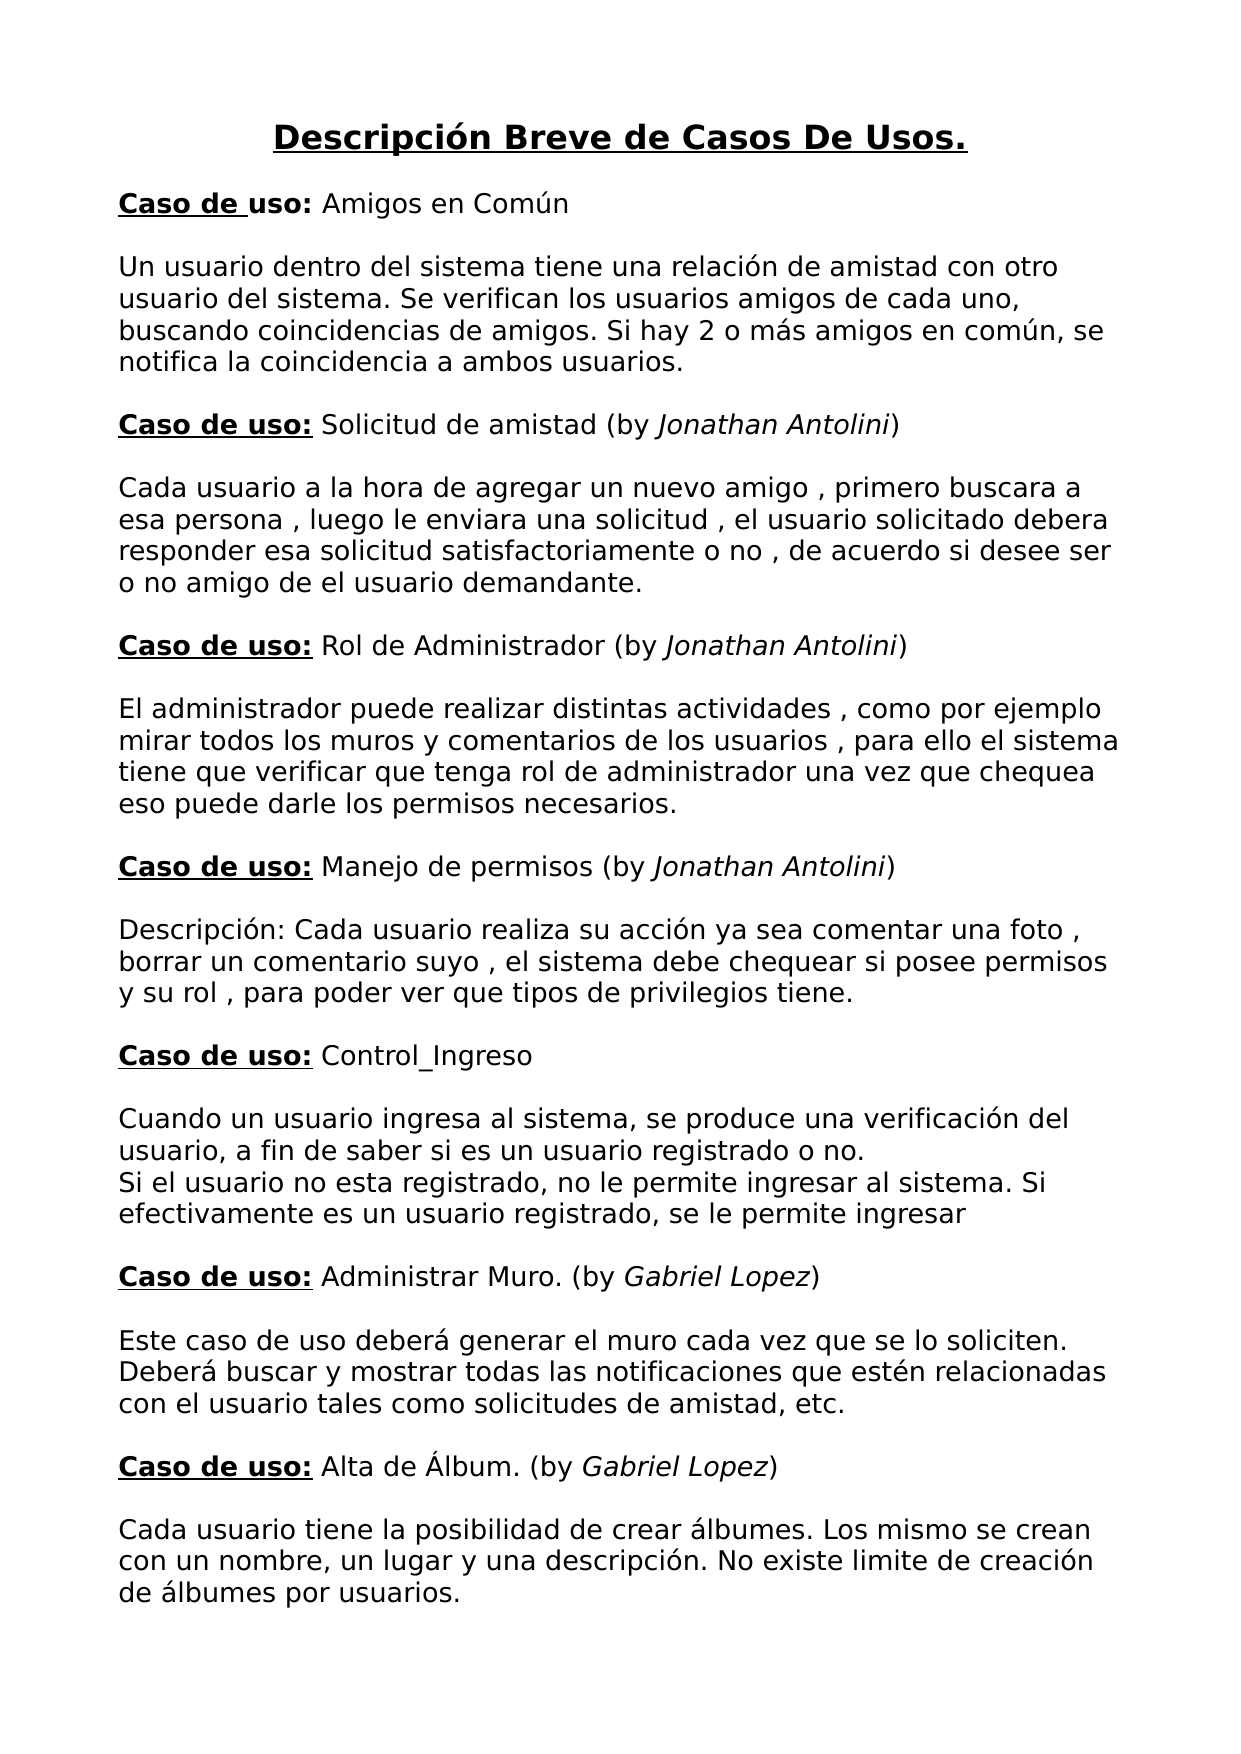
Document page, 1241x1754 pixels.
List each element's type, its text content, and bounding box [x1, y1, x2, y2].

text Si el usuario no esta registrado, no le permite ingresar al sistema. Si efectivamente es un usuario registrado, se le permite ingresar [118, 1167, 1122, 1230]
text Descripción: Cada usuario realiza su acción ya sea comentar una foto , borrar un comentario suyo , el sistema debe chequear si posee permisos y su rol , para poder ver que tipos de privilegios tiene. [118, 914, 1122, 1009]
text El administrador puede realizar distintas actividades , como por ejemplo mirar todos los muros y comentarios de los usuarios , para ello el sistema tiene que verificar que tenga rol de administrador una vez que chequea eso puede darle los permisos necesarios. [118, 693, 1122, 820]
text Cada usuario a la hora de agregar un nuevo amigo , primero buscara a esa persona , luego le enviara una solicitud , el usuario solicitado debera responder esa solicitud satisfactoriamente o no , de acuerdo si desee ser o no amigo de el usuario demandante. [118, 473, 1122, 599]
text Cuando un usuario ingresa al sistema, se produce una verificación del usuario, a fin de saber si es un usuario registrado o no. [118, 1104, 1122, 1167]
text Caso de uso: Control_Ingreso [118, 1041, 1122, 1072]
text Un usuario dentro del sistema tiene una relación de amistad con otro usuario del sistema. Se verifican los usuarios amigos de cada uno, buscando coincidencias de amigos. Si hay 2 o más amigos en común, se notifica la coincidencia a ambos usuarios. [118, 252, 1122, 378]
text Cada usuario tiene la posibilidad de crear álbumes. Los mismo se crean con un nombre, un lugar y una descripción. No existe limite de creación de álbumes por usuarios. [118, 1514, 1122, 1609]
text Caso de uso: Administrar Muro. (by Gabriel Lopez) [118, 1262, 1122, 1293]
text Caso de uso: Rol de Administrador (by Jonathan Antolini) [118, 630, 1122, 662]
text Caso de uso: Manejo de permisos (by Jonathan Antolini) [118, 851, 1122, 883]
text Descripción Breve de Casos De Usos. [118, 118, 1122, 157]
text Caso de uso: Alta de Álbum. (by Gabriel Lopez) [118, 1451, 1122, 1483]
text Caso de uso: Amigos en Común [118, 188, 1122, 220]
text Este caso de uso deberá generar el muro cada vez que se lo soliciten. Deberá buscar y mostrar todas las notificaciones que estén relacionadas con el usuario tales como solicitudes de amistad, etc. [118, 1325, 1122, 1419]
text Caso de uso: Solicitud de amistad (by Jonathan Antolini) [118, 409, 1122, 441]
